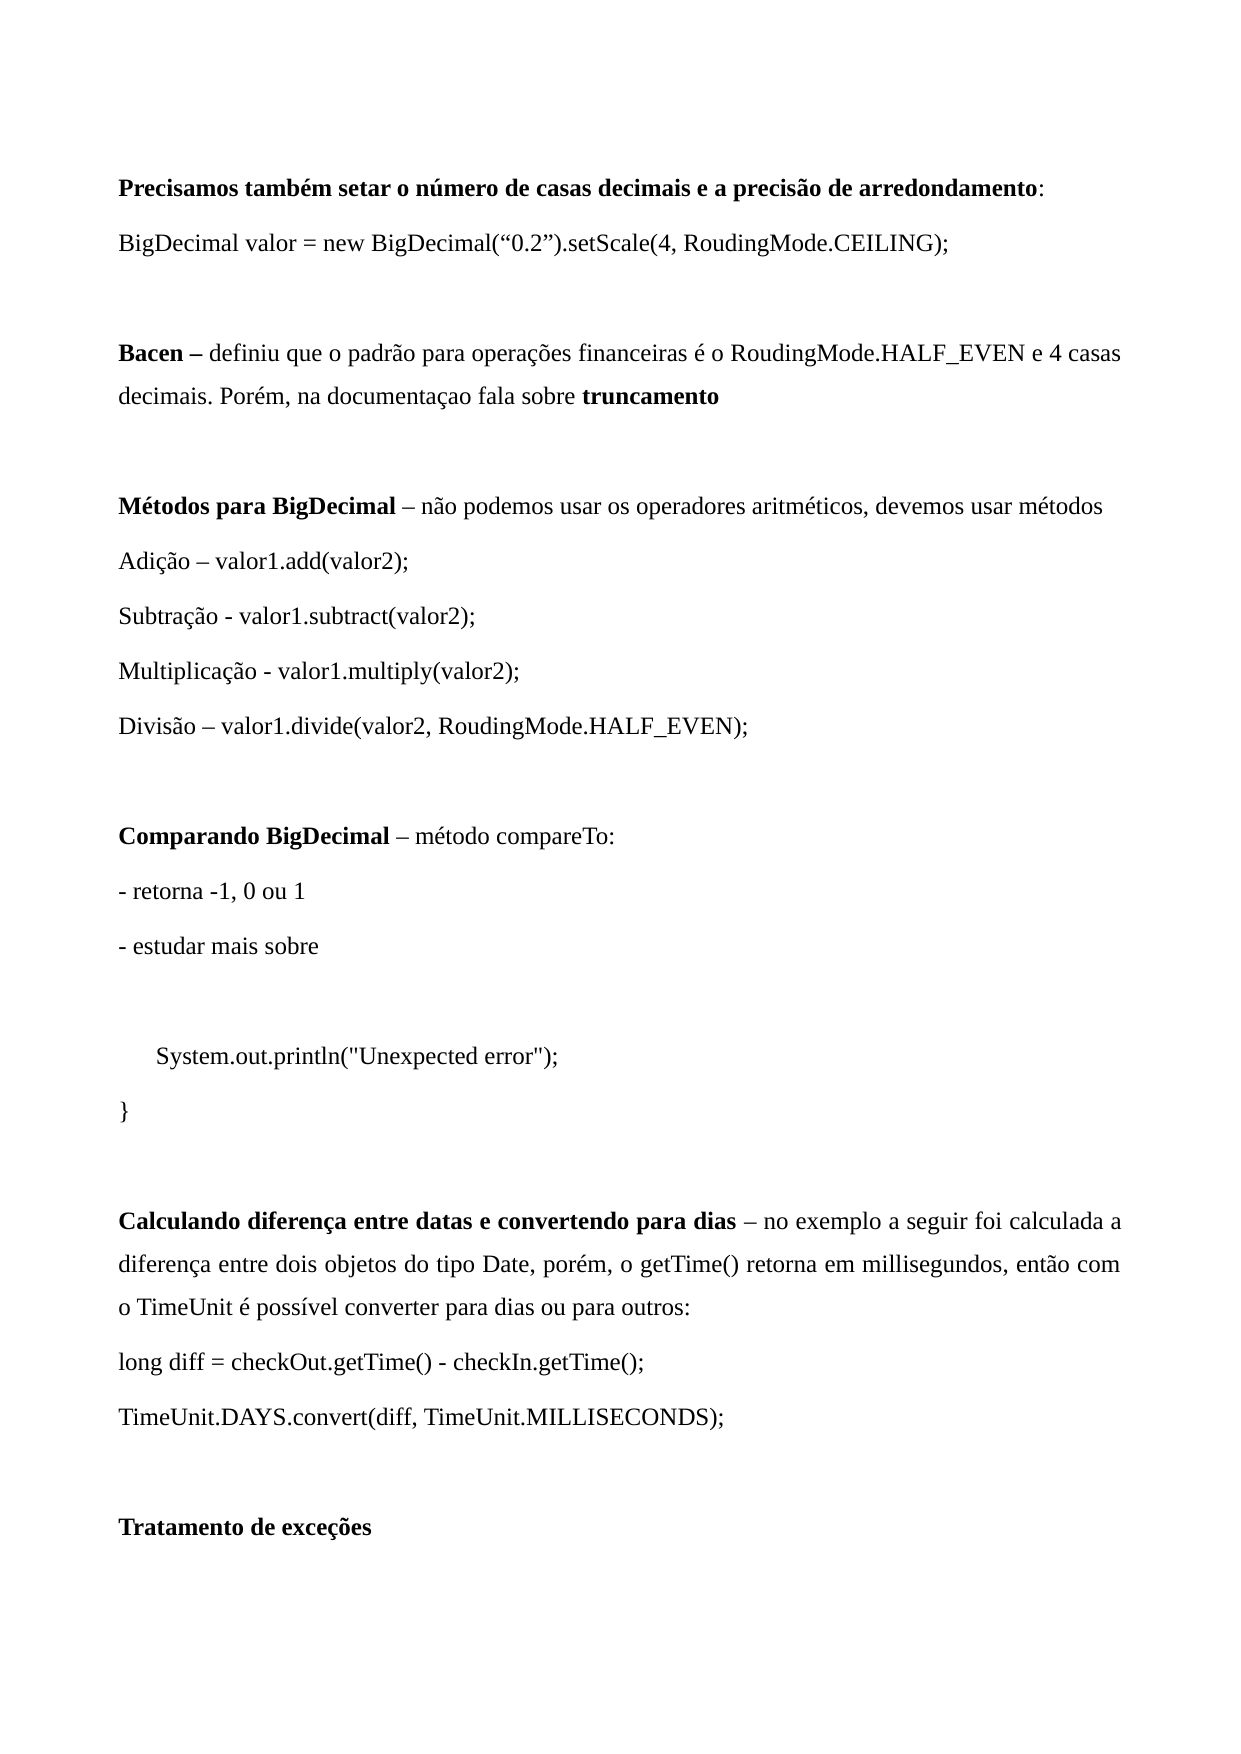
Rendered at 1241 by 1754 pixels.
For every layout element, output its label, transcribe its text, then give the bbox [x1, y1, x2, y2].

text TimeUnit.DAYS.convert(diff, TimeUnit.MILLISECONDS); [118, 1402, 1122, 1431]
text Divisão – valor1.divide(valor2, RoudingMode.HALF_EVEN); [118, 711, 1122, 740]
text Bacen – definiu que o padrão para operações financeiras é o RoudingMode.HALF_EVEN e 4 casas decimais. Porém, na documentaçao fala sobre truncamento [118, 338, 1122, 410]
text Multiplicação - valor1.multiply(valor2); [118, 656, 1122, 685]
text Subtração - valor1.subtract(valor2); [118, 601, 1122, 630]
text System.out.println("Unexpected error"); [118, 1041, 1122, 1070]
text Comparando BigDecimal – método compareTo: [118, 821, 1122, 850]
text long diff = checkOut.getTime() - checkIn.getTime(); [118, 1347, 1122, 1376]
text - retorna -1, 0 ou 1 [118, 876, 1122, 905]
text Tratamento de exceções [118, 1512, 1122, 1541]
text - estudar mais sobre [118, 931, 1122, 960]
text Adição – valor1.add(valor2); [118, 546, 1122, 575]
text } [118, 1096, 1122, 1125]
text Métodos para BigDecimal – não podemos usar os operadores aritméticos, devemos usar métodos [118, 491, 1122, 520]
text BigDecimal valor = new BigDecimal(“0.2”).setScale(4, RoudingMode.CEILING); [118, 228, 1122, 257]
text Calculando diferença entre datas e convertendo para dias – no exemplo a seguir foi calculada a diferença entre dois objetos do tipo Date, porém, o getTime() retorna em millisegundos, então com o TimeUnit é possível converter para dias ou para outros: [118, 1206, 1122, 1321]
text Precisamos também setar o número de casas decimais e a precisão de arredondamento: [118, 173, 1122, 202]
